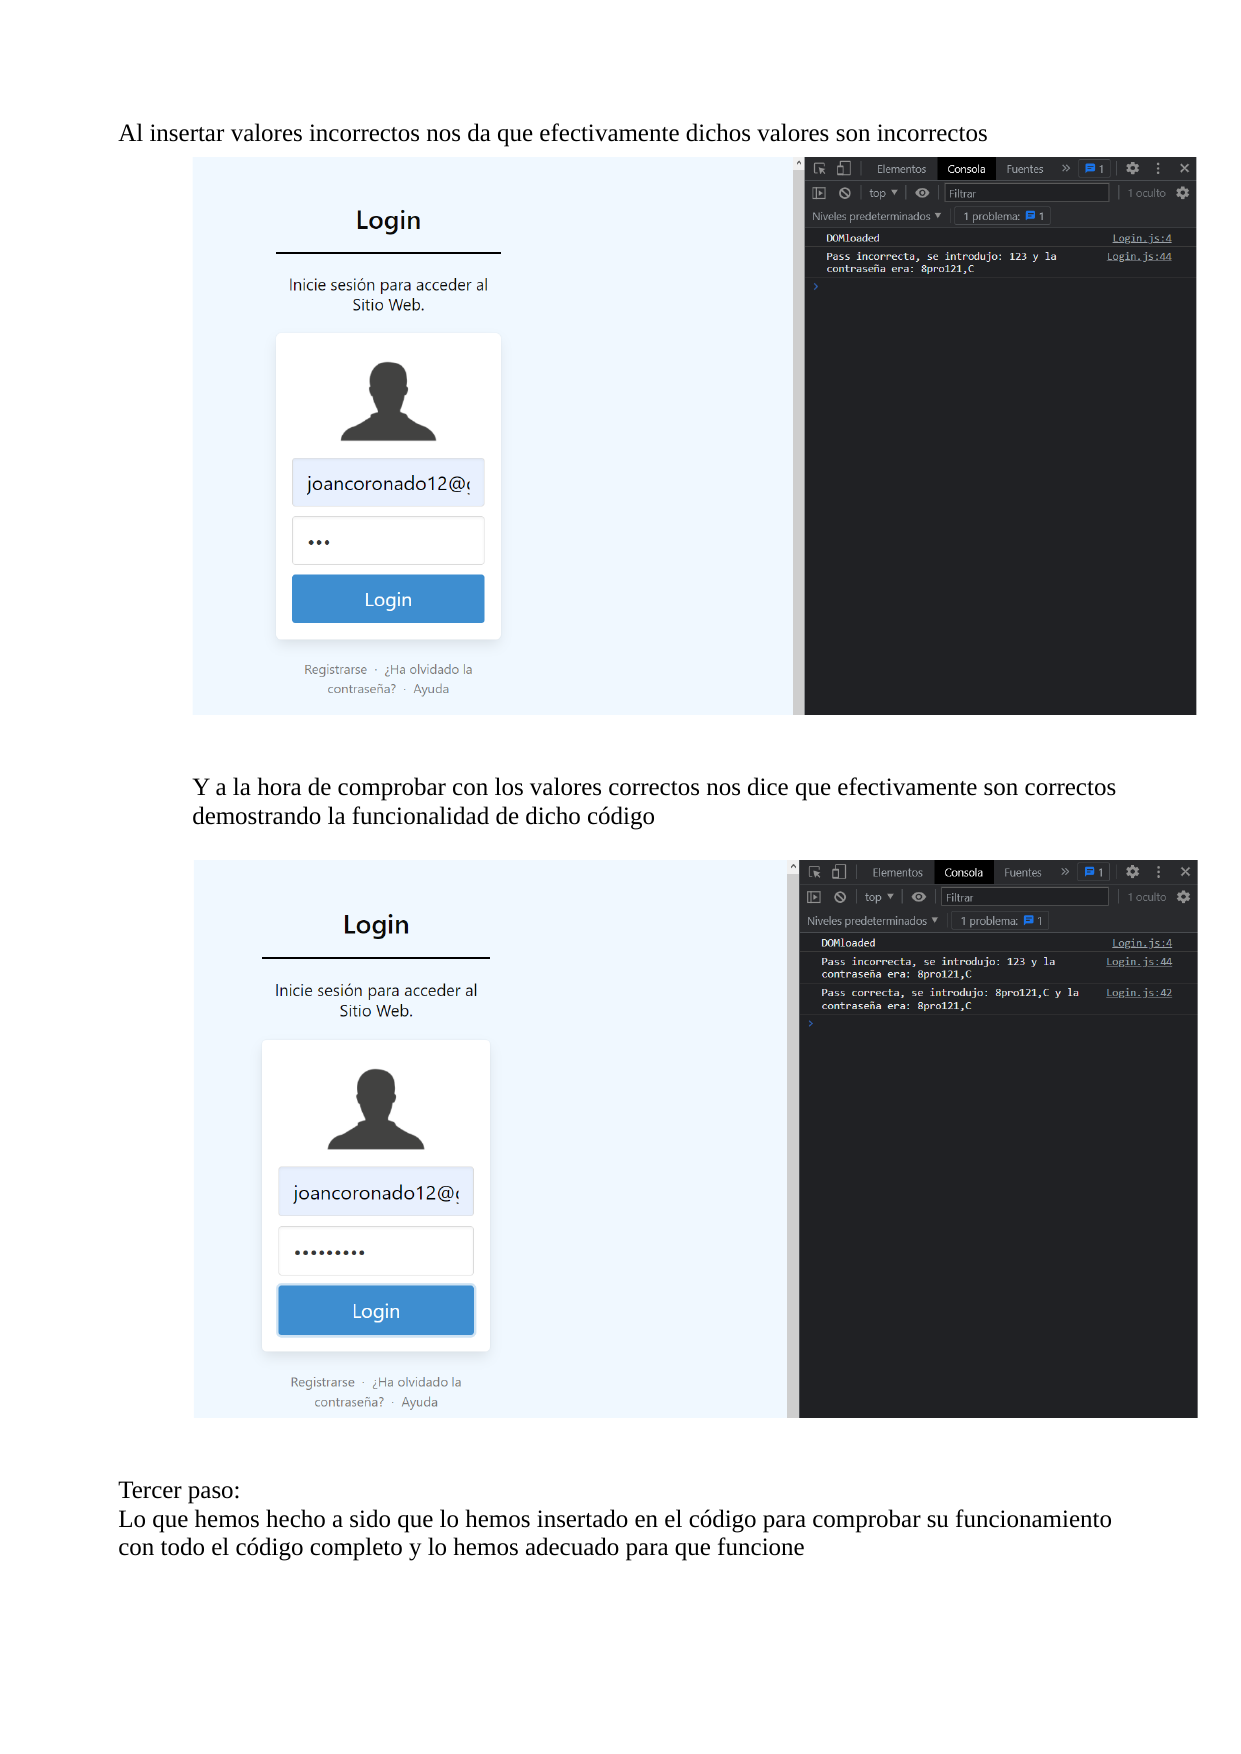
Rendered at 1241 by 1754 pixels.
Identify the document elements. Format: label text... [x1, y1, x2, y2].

picture [193, 860, 1198, 1418]
text Al insertar valores incorrectos nos da que efectivamente dichos valores son incorrectos [118, 118, 1122, 147]
text Tercer paso: [118, 1475, 1122, 1504]
text Lo que hemos hecho a sido que lo hemos insertado en el código para comprobar su funcionamiento con todo el código completo y lo hemos adecuado para que funcione [118, 1504, 1122, 1561]
text Y a la hora de comprobar con los valores correctos nos dice que efectivamente son correctos demostrando la funcionalidad de dicho código [118, 772, 1122, 830]
picture [192, 157, 1197, 715]
